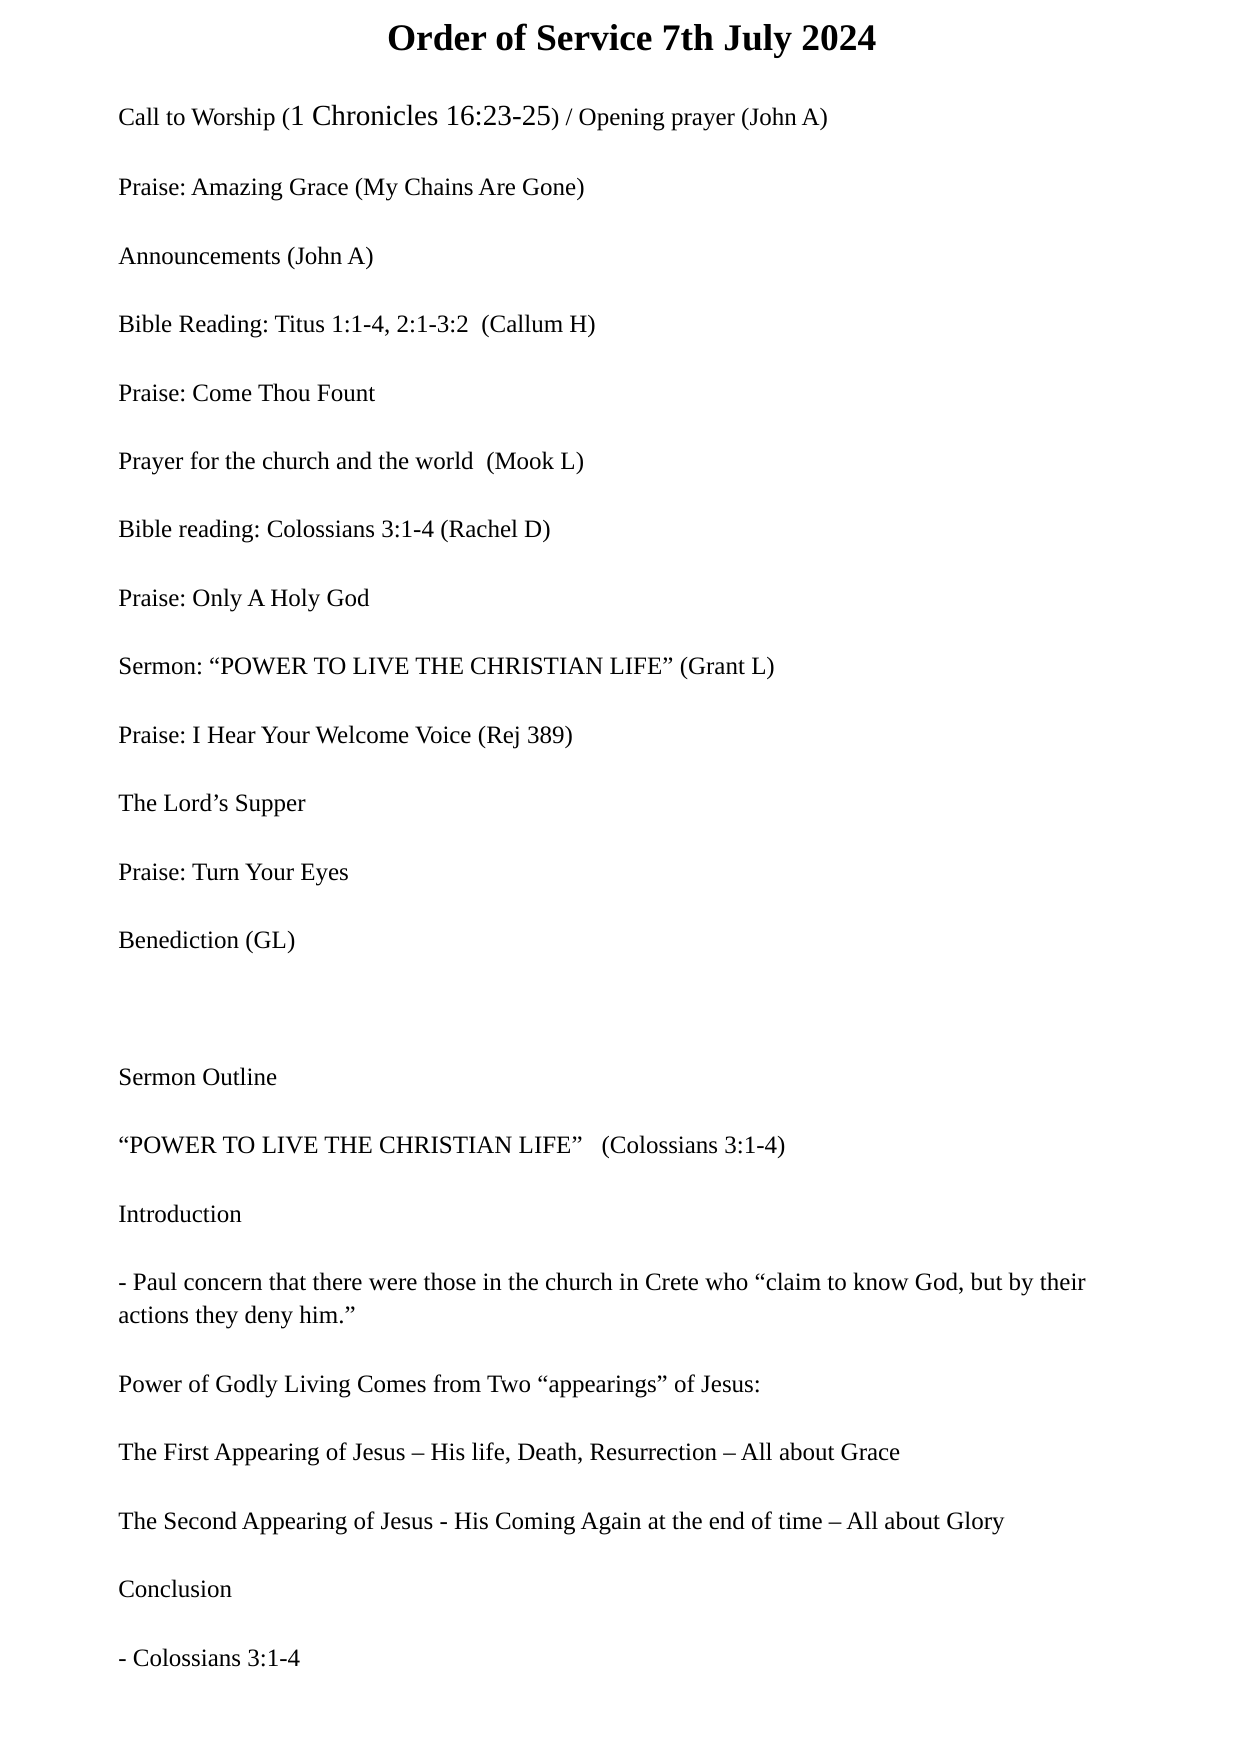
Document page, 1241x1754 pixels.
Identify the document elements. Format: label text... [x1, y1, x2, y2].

text Bible reading: Colossians 3:1-4 (Rachel D) [118, 514, 1146, 543]
text Praise: Amazing Grace (My Chains Are Gone) [118, 172, 1146, 201]
text Praise: I Hear Your Welcome Voice (Rej 389) [118, 720, 1146, 749]
text - Paul concern that there were those in the church in Crete who “claim to know God, but by their actions they deny him.” [118, 1267, 1146, 1329]
text Power of Godly Living Comes from Two “appearings” of Jesus: [118, 1369, 1146, 1398]
text The Lord’s Supper [118, 788, 1146, 817]
text “POWER TO LIVE THE CHRISTIAN LIFE” (Colossians 3:1-4) [118, 1131, 1146, 1159]
text Bible Reading: Titus 1:1-4, 2:1-3:2 (Callum H) [118, 309, 1146, 338]
text The Second Appearing of Jesus - His Coming Again at the end of time – All about Glory [118, 1506, 1146, 1534]
text Call to Worship (1 Chronicles 16:23-25) / Opening prayer (John A) [118, 98, 1146, 132]
text Benediction (GL) [118, 925, 1146, 954]
text The First Appearing of Jesus – His life, Death, Resurrection – All about Grace [118, 1437, 1146, 1466]
text Introduction [118, 1199, 1146, 1228]
text Prayer for the church and the world (Mook L) [118, 446, 1146, 475]
text Sermon Outline [118, 1062, 1146, 1091]
text - Colossians 3:1-4 [118, 1643, 1146, 1671]
text Praise: Turn Your Eyes [118, 857, 1146, 886]
text Praise: Only A Holy God [118, 583, 1146, 612]
text Conclusion [118, 1574, 1146, 1603]
text Sermon: “POWER TO LIVE THE CHRISTIAN LIFE” (Grant L) [118, 651, 1146, 680]
text Praise: Come Thou Fount [118, 378, 1146, 406]
text Announcements (John A) [118, 241, 1146, 269]
